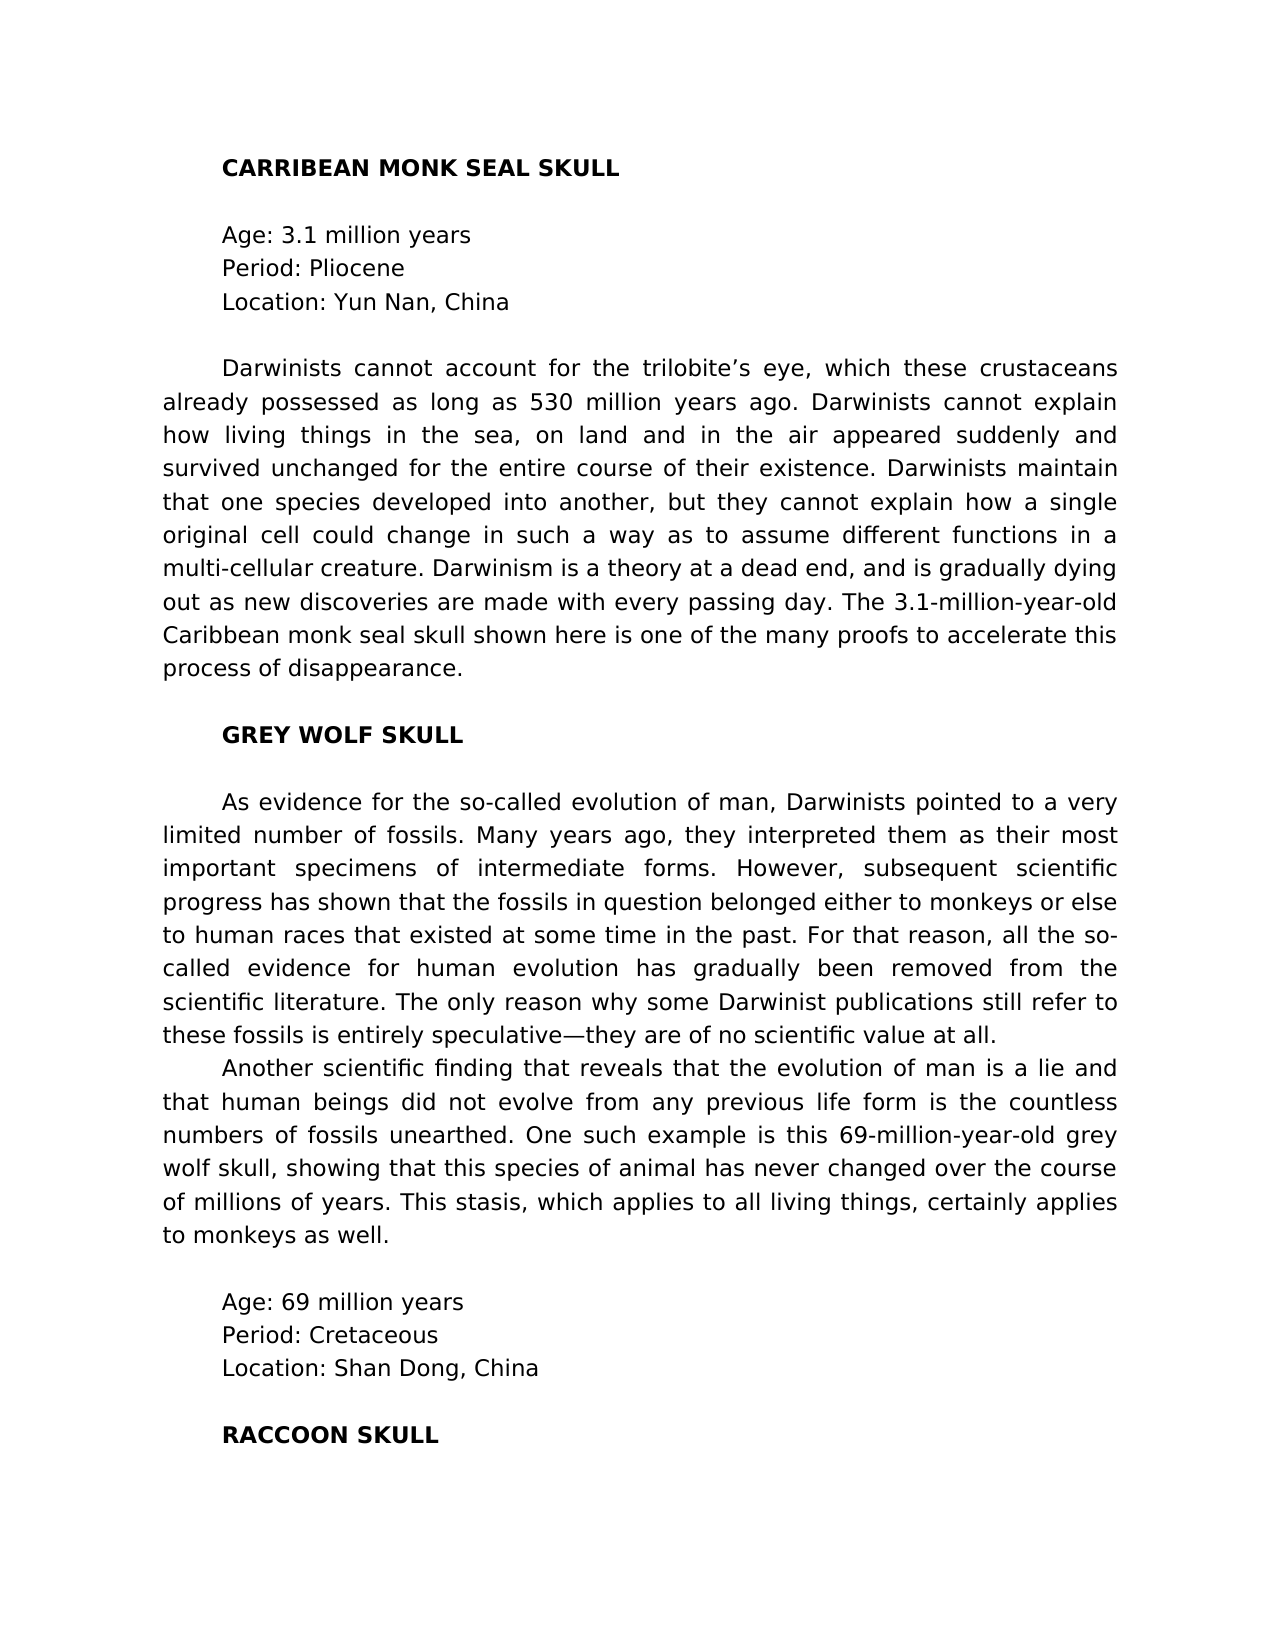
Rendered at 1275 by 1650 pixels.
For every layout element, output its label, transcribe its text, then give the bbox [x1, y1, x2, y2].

text Location: Yun Nan, China [162, 283, 1119, 317]
text Darwinists cannot account for the trilobite’s eye, which these crustaceans already possessed as long as 530 million years ago. Darwinists cannot explain how living things in the sea, on land and in the air appeared suddenly and survived unchanged for the entire course of their existence. Darwinists maintain that one species developed into another, but they cannot explain how a single original cell could change in such a way as to assume different functions in a multi-cellular creature. Darwinism is a theory at a dead end, and is gradually dying out as new discoveries are made with every passing day. The 3.1-million-year-old Caribbean monk seal skull shown here is one of the many proofs to accelerate this process of disappearance. [162, 350, 1119, 683]
text Location: Shan Dong, China [162, 1350, 1119, 1383]
text Age: 69 million years [162, 1283, 1119, 1317]
text As evidence for the so-called evolution of man, Darwinists pointed to a very limited number of fossils. Many years ago, they interpreted them as their most important specimens of intermediate forms. However, subsequent scientific progress has shown that the fossils in question belonged either to monkeys or else to human races that existed at some time in the past. For that reason, all the so-called evidence for human evolution has gradually been removed from the scientific literature. The only reason why some Darwinist publications still refer to these fossils is entirely speculative—they are of no scientific value at all. [162, 783, 1119, 1050]
text CARRIBEAN MONK SEAL SKULL [162, 150, 1119, 183]
text Age: 3.1 million years [162, 217, 1119, 250]
text Period: Pliocene [162, 250, 1119, 283]
text Another scientific finding that reveals that the evolution of man is a lie and that human beings did not evolve from any previous life form is the countless numbers of fossils unearthed. One such example is this 69-million-year-old grey wolf skull, showing that this species of animal has never changed over the course of millions of years. This stasis, which applies to all living things, certainly applies to monkeys as well. [162, 1050, 1119, 1250]
text Period: Cretaceous [162, 1317, 1119, 1350]
text RACCOON SKULL [162, 1417, 1119, 1450]
text GREY WOLF SKULL [162, 717, 1119, 750]
